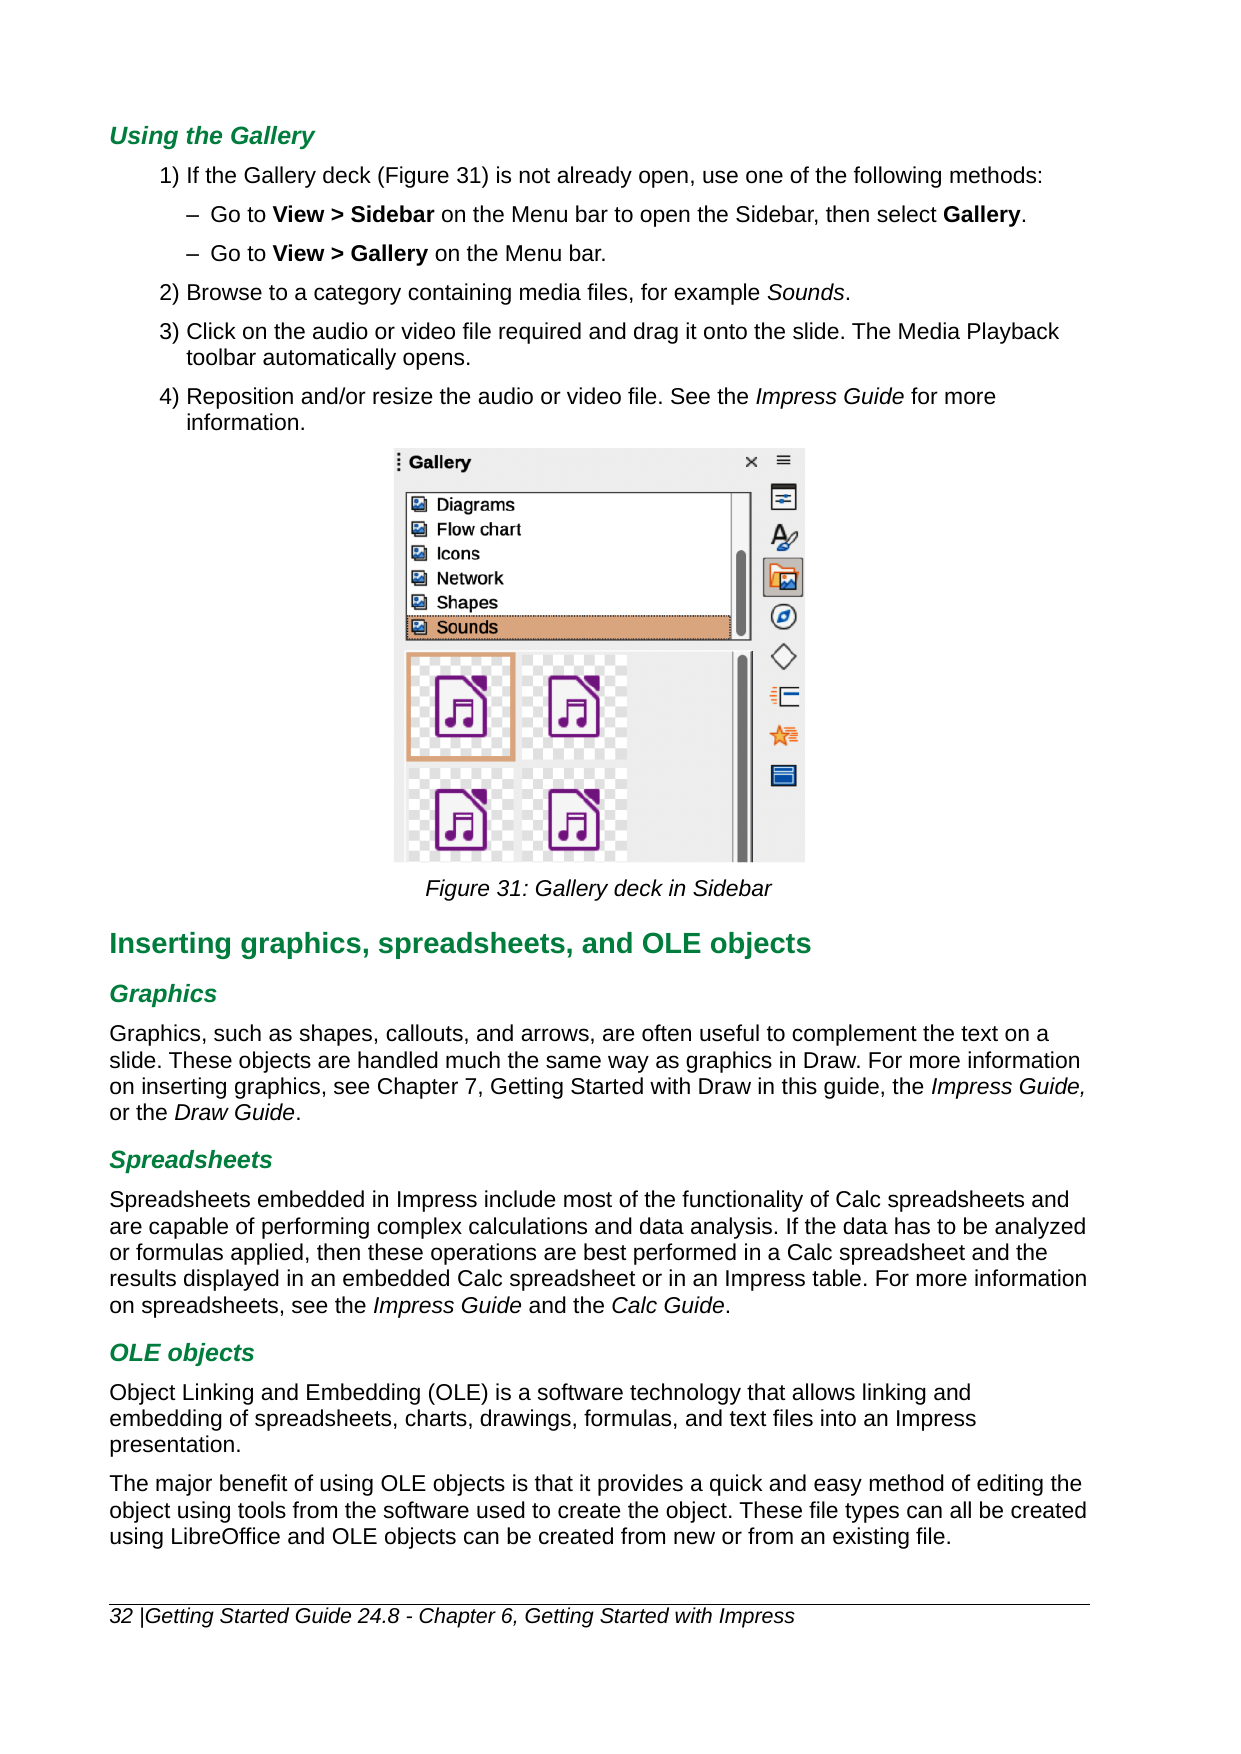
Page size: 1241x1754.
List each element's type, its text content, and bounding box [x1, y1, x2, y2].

list Click on the audio or video file required and drag it onto the slide. The Media Playback toolbar automatically opens. [186, 318, 1090, 370]
subtitle Graphics [109, 979, 1090, 1008]
picture [393, 448, 806, 863]
list Go to View > Gallery on the Menu bar. [186, 240, 1090, 266]
subtitle Using the Gallery [109, 121, 1090, 150]
subtitle OLE objects [109, 1338, 1090, 1366]
subtitle Spreadsheets [109, 1145, 1090, 1174]
text Spreadsheets embedded in Impress include most of the functionality of Calc spreadsheets and are capable of performing complex calculations and data analysis. If the data has to be analyzed or formulas applied, then these operations are best performed in a Calc spreadsheet and the results displayed in an embedded Calc spreadsheet or in an Impress table. For more information on spreadsheets, see the Impress Guide and the Calc Guide. [109, 1186, 1090, 1318]
list Reposition and/or resize the audio or video file. See the Impress Guide for more information. [186, 383, 1090, 436]
subtitle Inserting graphics, spreadsheets, and OLE objects [109, 926, 1090, 960]
text Figure 31: Gallery deck in Sidebar [393, 875, 805, 901]
list Browse to a category containing media files, for example Sounds. [186, 279, 1090, 305]
text Object Linking and Embedding (OLE) is a software technology that allows linking and embedding of spreadsheets, charts, drawings, formulas, and text files into an Impress presentation. [109, 1379, 1090, 1458]
text The major benefit of using OLE objects is that it provides a quick and easy method of editing the object using tools from the software used to create the object. These file types can all be created using LibreOffice and OLE objects can be created from new or from an existing file. [109, 1470, 1090, 1549]
text Graphics, such as shapes, callouts, and arrows, are often useful to complement the text on a slide. These objects are handled much the same way as graphics in Draw. For more information on inserting graphics, see Chapter 7, Getting Started with Draw in this guide, the Impress Guide, or the Draw Guide. [109, 1020, 1090, 1126]
list If the Gallery deck (Figure 31) is not already open, use one of the following methods: [186, 162, 1090, 188]
list Go to View > Sidebar on the Menu bar to open the Sidebar, then select Gallery. [186, 201, 1090, 227]
